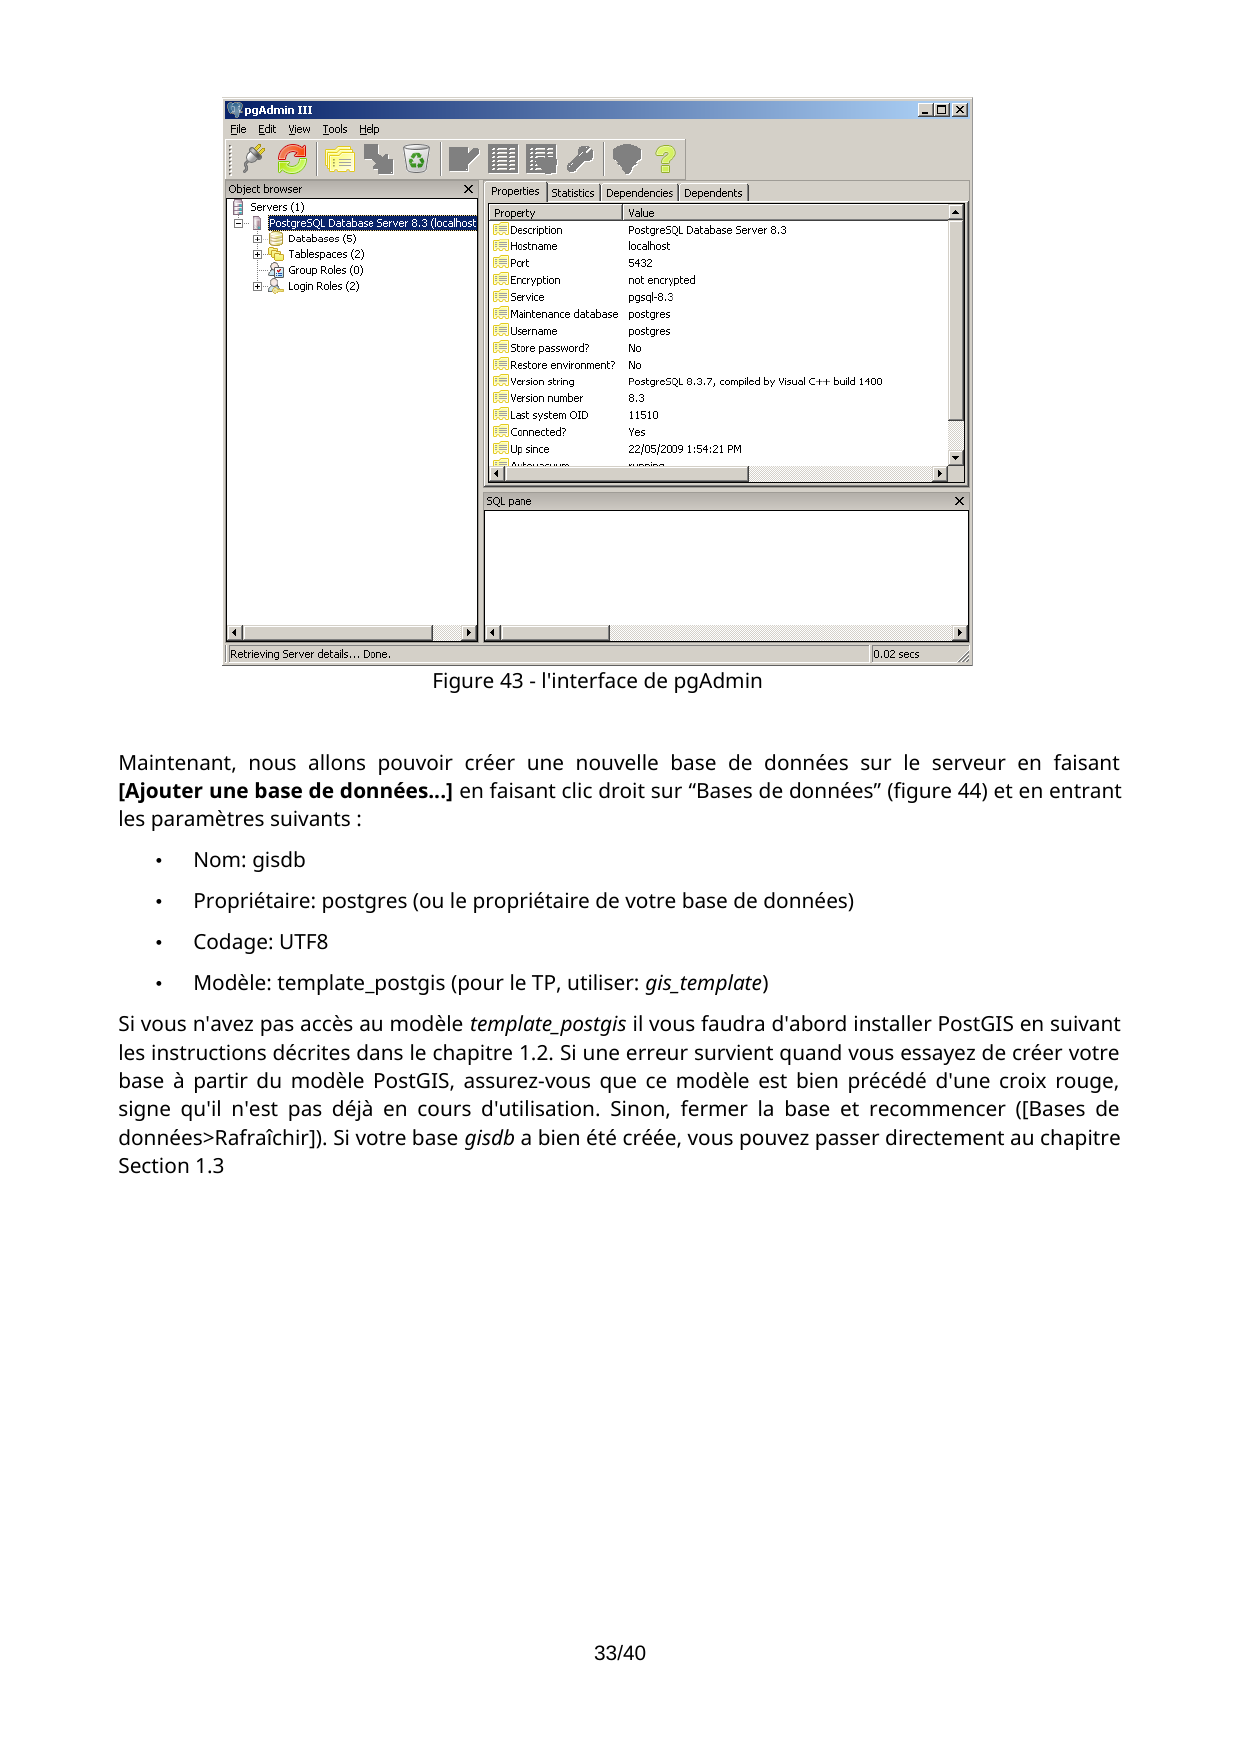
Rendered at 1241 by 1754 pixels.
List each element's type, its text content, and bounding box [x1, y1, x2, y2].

list Modèle: template_postgis (pour le TP, utiliser: gis_template) [156, 968, 1122, 997]
text Figure 43 - l'interface de pgAdmin [146, 110, 1049, 694]
list Propriétaire: postgres (ou le propriétaire de votre base de données) [156, 886, 1122, 915]
picture [222, 97, 973, 666]
text Si vous n'avez pas accès au modèle template_postgis il vous faudra d'abord installer PostGIS en suivant les instructions décrites dans le chapitre 1.2. Si une erreur survient quand vous essayez de créer votre base à partir du modèle PostGIS, assurez-vous que ce modèle est bien précédé d'une croix rouge, signe qu'il n'est pas déjà en cours d'utilisation. Sinon, fermer la base et recommencer ([Bases de données>Rafraîchir]). Si votre base gisdb a bien été créée, vous pouvez passer directement au chapitre Section 1.3 [118, 1009, 1122, 1180]
list Nom: gisdb [156, 846, 1122, 874]
text Maintenant, nous allons pouvoir créer une nouvelle base de données sur le serveur en faisant [Ajouter une base de données...] en faisant clic droit sur “Bases de données” (figure 44) et en entrant les paramètres suivants : [118, 748, 1122, 833]
list Codage: UTF8 [156, 927, 1122, 956]
